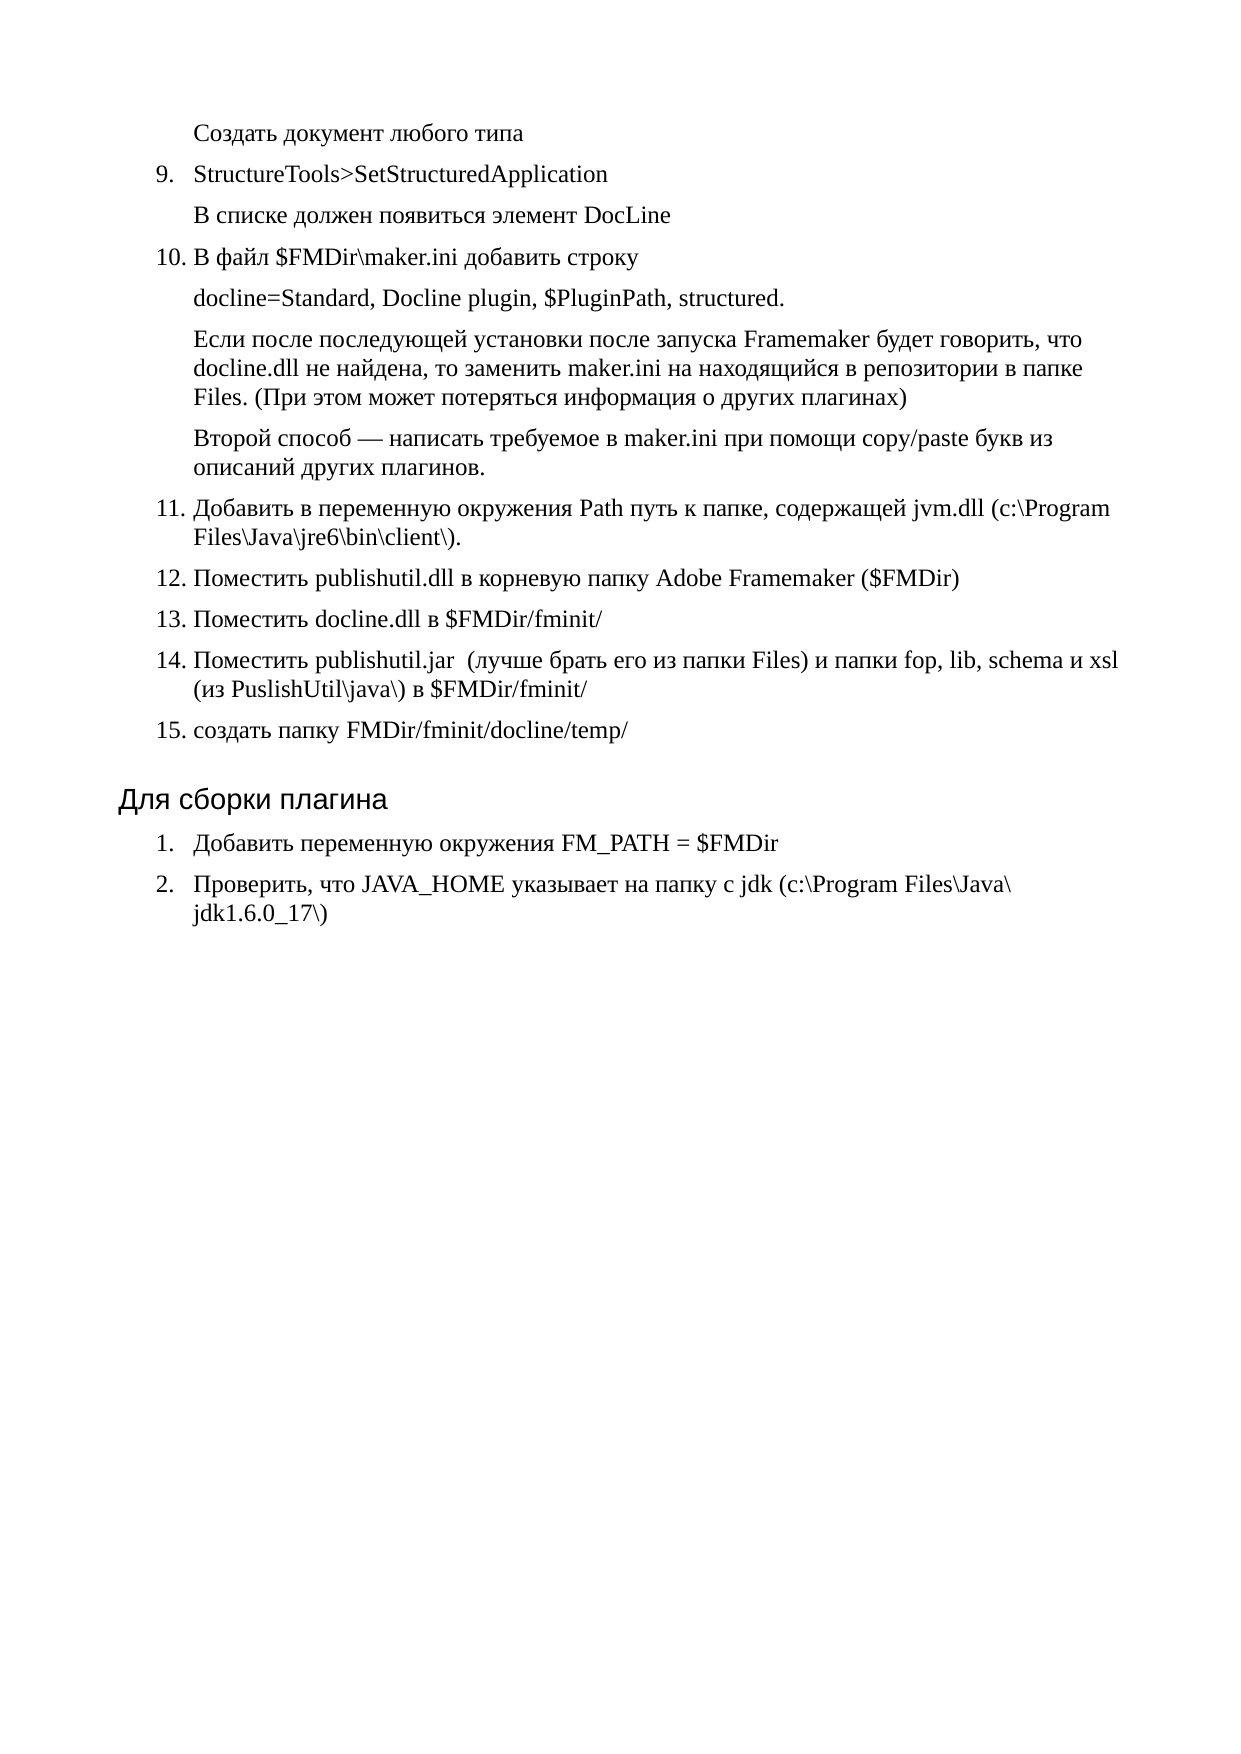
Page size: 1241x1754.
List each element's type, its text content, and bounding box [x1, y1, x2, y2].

list Поместить publishutil.dll в корневую папку Adobe Framemaker ($FMDir) [156, 563, 1122, 592]
list Второй способ — написать требуемое в maker.ini при помощи copy/paste букв из описаний других плагинов. [156, 423, 1122, 481]
list В файл $FMDir\maker.ini добавить строку [156, 242, 1122, 271]
list Поместить publishutil.jar (лучше брать его из папки Files) и папки fop, lib, schema и xsl (из PuslishUtil\java\) в $FMDir/fminit/ [156, 646, 1122, 703]
list В списке должен появиться элемент DocLine [156, 201, 1122, 229]
list docline=Standard, Docline plugin, $PluginPath, structured. [156, 283, 1122, 312]
list StructureTools>SetStructuredApplication [156, 159, 1122, 188]
list Создать документ любого типа [156, 118, 1122, 147]
title Для сборки плагина [118, 782, 1122, 815]
list Добавить переменную окружения FM_PATH = $FMDir [156, 828, 1122, 857]
list Если после последующей установки после запуска Framemaker будет говорить, что docline.dll не найдена, то заменить maker.ini на находящийся в репозитории в папке Files. (При этом может потеряться информация о других плагинах) [156, 324, 1122, 411]
list Добавить в переменную окружения Path путь к папке, содержащей jvm.dll (c:\Program Files\Java\jre6\bin\client\). [156, 493, 1122, 551]
list Поместить docline.dll в $FMDir/fminit/ [156, 604, 1122, 633]
list Проверить, что JAVA_HOME указывает на папку с jdk (c:\Program Files\Java\jdk1.6.0_17\) [156, 869, 1122, 927]
list создать папку FMDir/fminit/docline/temp/ [156, 716, 1122, 744]
